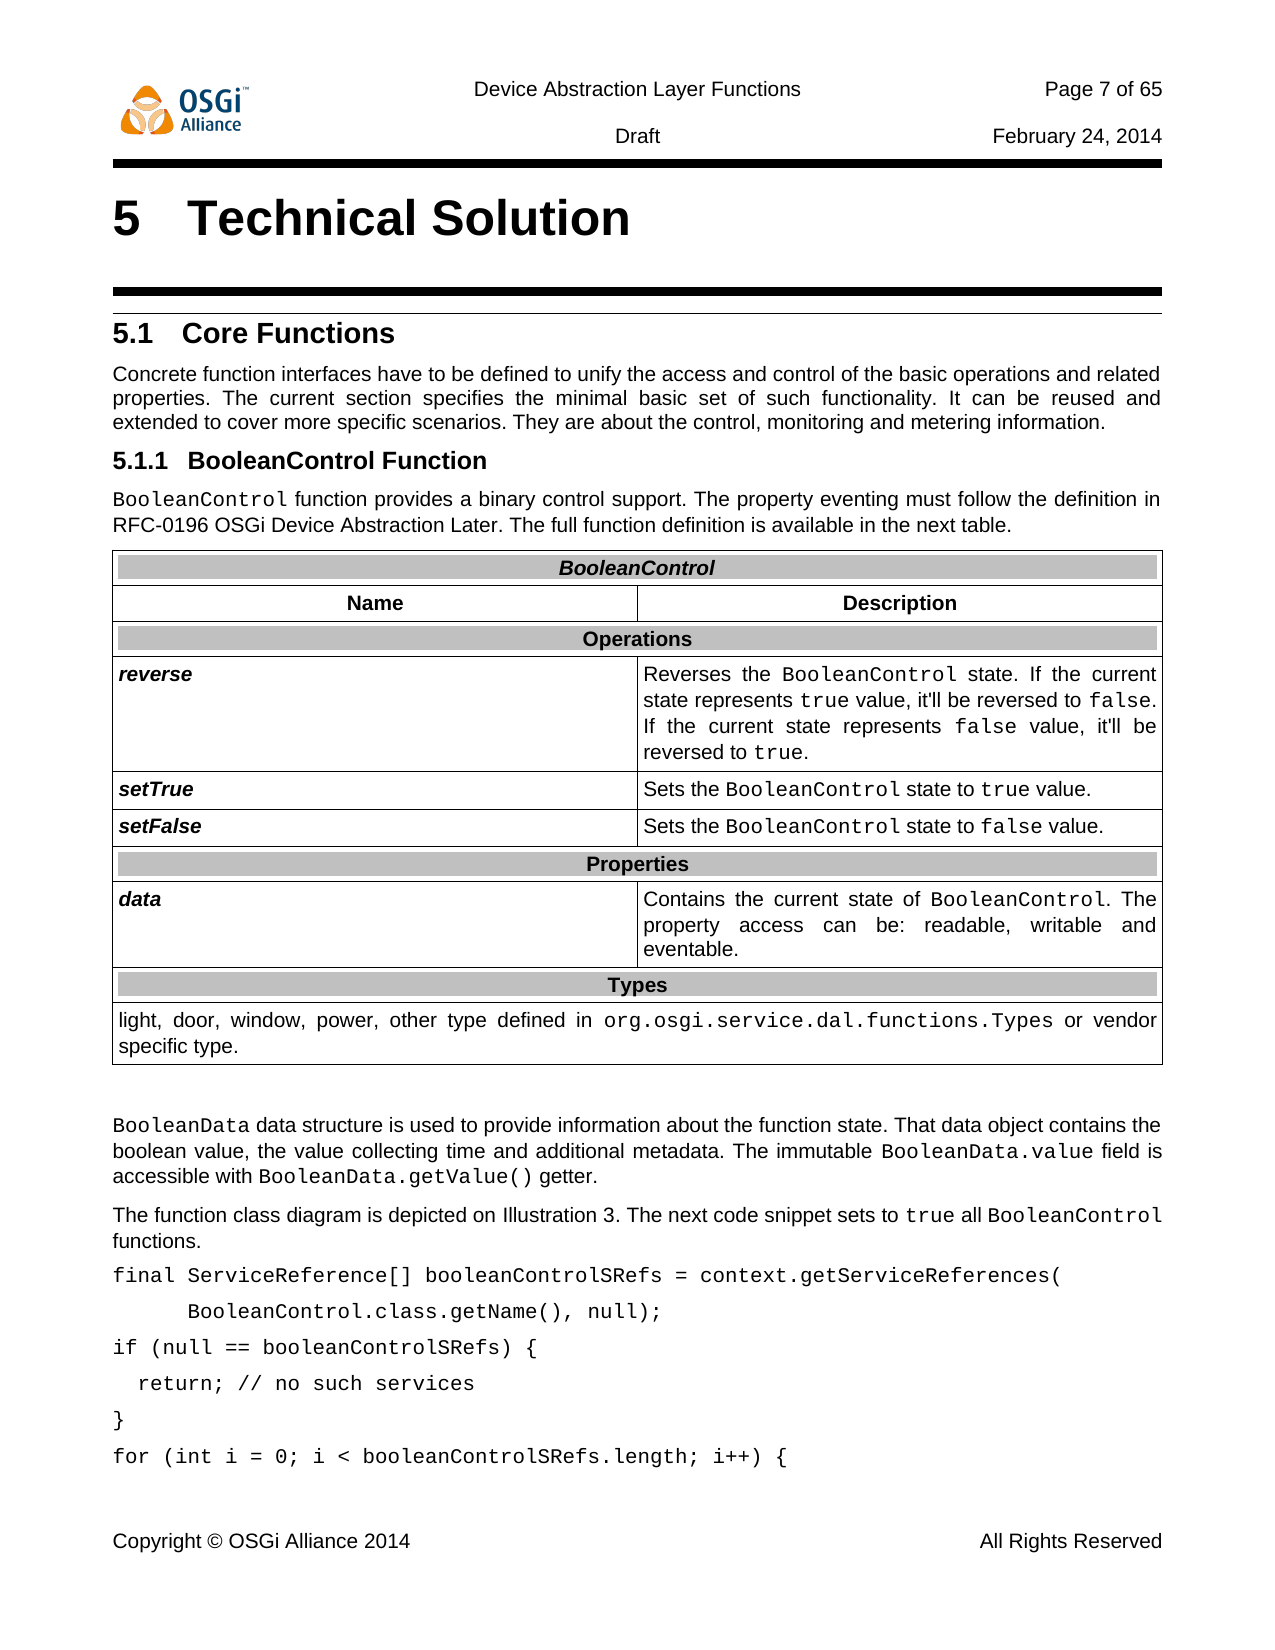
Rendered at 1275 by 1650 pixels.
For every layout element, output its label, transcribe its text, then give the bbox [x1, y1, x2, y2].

text return; // no such services [112, 1373, 1162, 1397]
table_cell Properties [113, 847, 1162, 881]
text Concrete function interfaces have to be defined to unify the access and control of the basic operations and related properties. The current section specifies the minimal basic set of such functionality. It can be reused and extended to cover more specific scenarios. They are about the control, monitoring and metering information. [112, 362, 1162, 433]
table_cell Types [113, 968, 1162, 1002]
table_cell Sets the BooleanControl state to true value. [638, 772, 1162, 808]
table_cell data [113, 882, 637, 967]
text if (null == booleanControlSRefs) { [112, 1337, 1162, 1361]
text BooleanControl function provides a binary control support. The property eventing must follow the definition in RFC-0196 OSGi Device Abstraction Later. The full function definition is available in the next table. [112, 487, 1162, 537]
table_cell setTrue [113, 772, 637, 808]
table_cell Sets the BooleanControl state to false value. [638, 810, 1162, 846]
text BooleanControl.class.getName(), null); [112, 1301, 1162, 1325]
subtitle Technical Solution [112, 160, 1162, 296]
text The function class diagram is depicted on Illustration 3. The next code snippet sets to true all BooleanControl functions. [112, 1203, 1162, 1252]
text BooleanData data structure is used to provide information about the function state. That data object contains the boolean value, the value collecting time and additional metadata. The immutable BooleanData.value field is accessible with BooleanData.getValue() getter. [112, 1113, 1162, 1190]
table_cell Operations [113, 622, 1162, 656]
table_cell Reverses the BooleanControl state. If the current state represents true value, it'll be reversed to false. If the current state represents false value, it'll be reversed to true. [638, 657, 1162, 771]
table_cell Description [638, 586, 1162, 621]
subtitle Core Functions [112, 314, 1162, 349]
table_header BooleanControl [113, 551, 1162, 585]
text final ServiceReference[] booleanControlSRefs = context.getServiceReferences( [112, 1265, 1162, 1288]
picture [113, 78, 257, 142]
subtitle BooleanControl Function [112, 446, 1162, 475]
text } [112, 1409, 1162, 1433]
table_cell Name [113, 586, 637, 621]
table_cell reverse [113, 657, 637, 771]
table_cell Contains the current state of BooleanControl. The property access can be: readable, writable and eventable. [638, 882, 1162, 967]
table_cell setFalse [113, 810, 637, 846]
text for (int i = 0; i < booleanControlSRefs.length; i++) { [112, 1446, 1162, 1469]
table_cell light, door, window, power, other type defined in org.osgi.service.dal.functions.Types or vendor specific type. [113, 1003, 1162, 1063]
